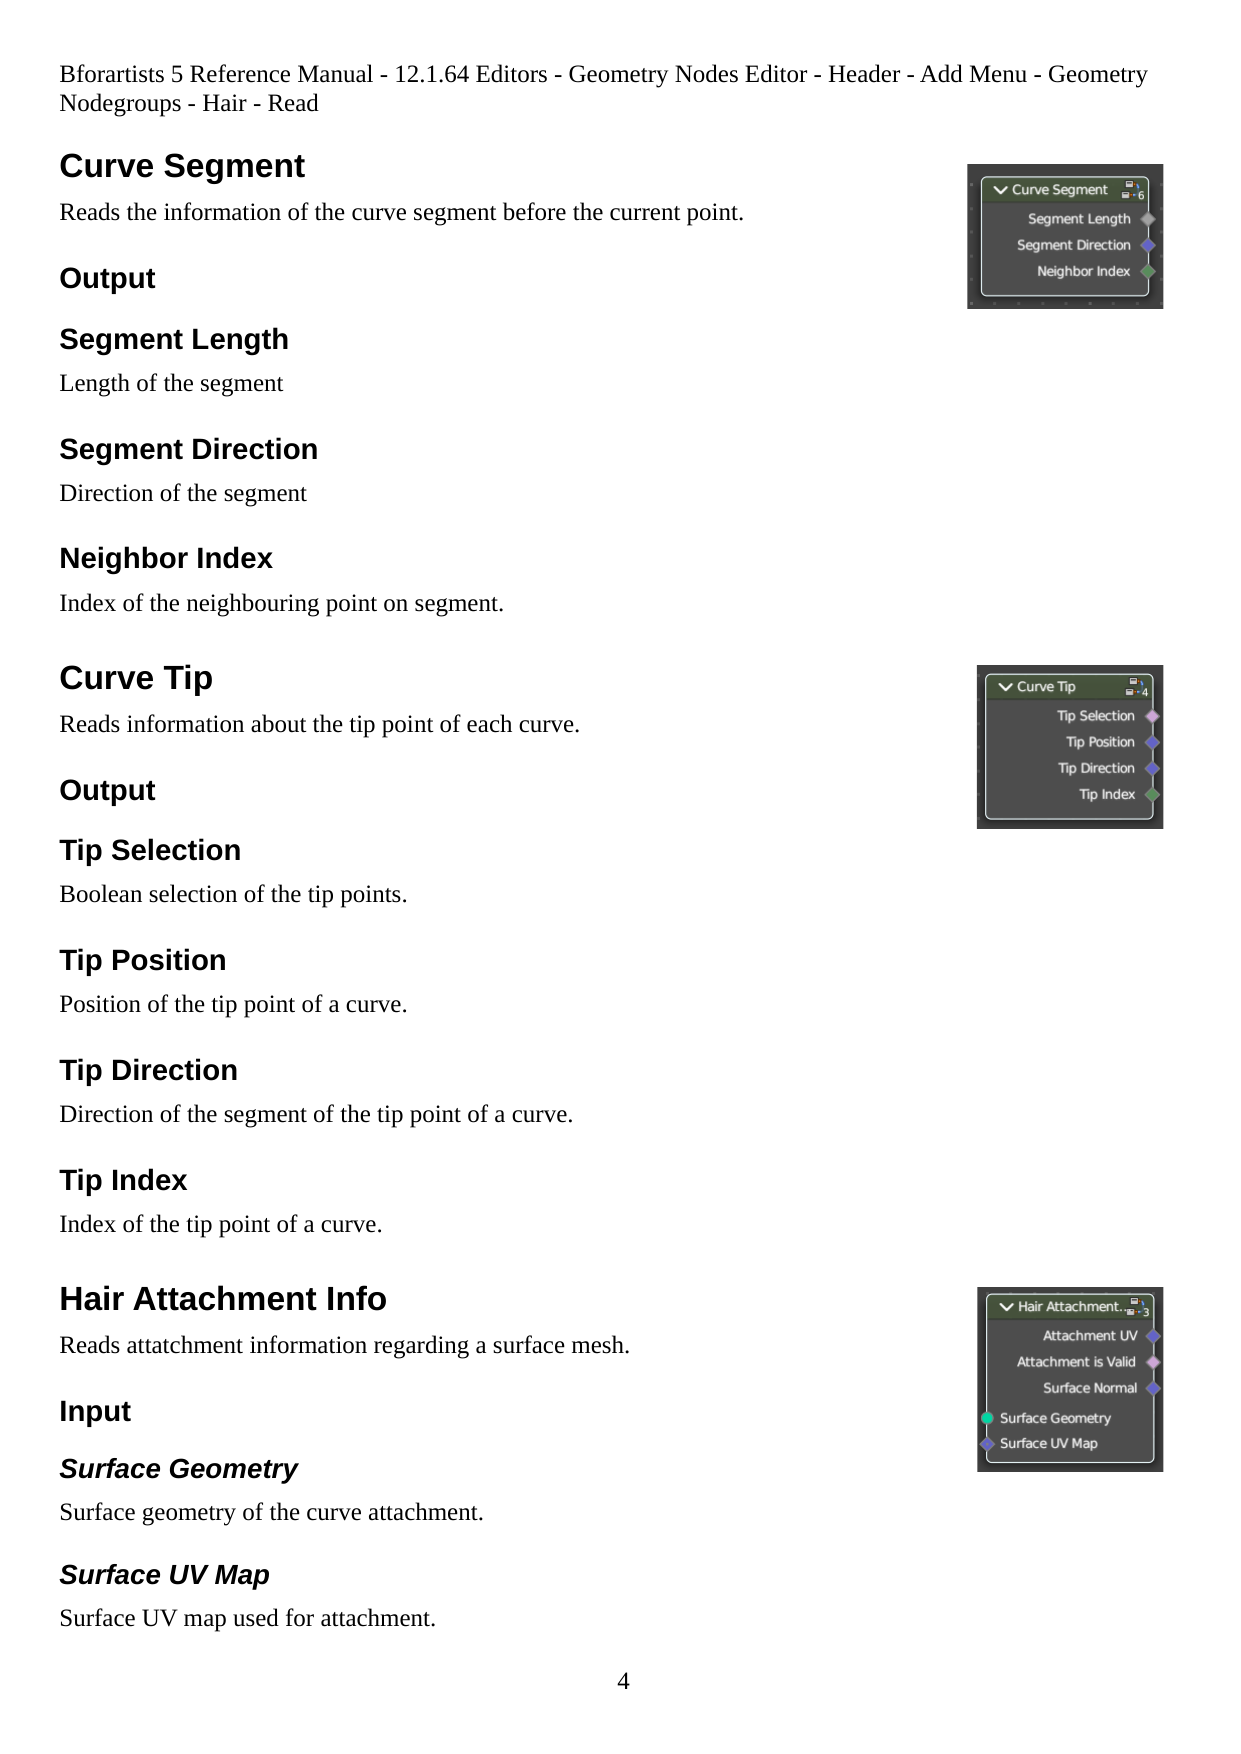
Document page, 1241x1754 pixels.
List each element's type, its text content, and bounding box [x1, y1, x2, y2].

text Index of the neighbouring point on segment. [59, 588, 1181, 616]
subtitle [1164, 261, 1181, 294]
text Direction of the segment of the tip point of a curve. [59, 1099, 1181, 1128]
subtitle Input [59, 1394, 977, 1428]
text Surface geometry of the curve attachment. [59, 1497, 1181, 1526]
text Surface UV map used for attachment. [59, 1603, 1181, 1632]
text Length of the segment [59, 368, 1181, 397]
subtitle Tip Position [59, 943, 1181, 977]
text Reads information about the tip point of each curve. [59, 709, 976, 737]
subtitle Neighbor Index [59, 541, 1181, 575]
subtitle [1164, 772, 1181, 806]
subtitle Segment Direction [59, 432, 1181, 465]
text Index of the tip point of a curve. [59, 1209, 1181, 1238]
subtitle Segment Length [59, 322, 1181, 355]
text Reads the information of the curve segment before the current point. [59, 197, 967, 226]
text Position of the tip point of a curve. [59, 989, 1181, 1018]
subtitle Curve Tip [59, 658, 1181, 696]
subtitle Tip Index [59, 1163, 1181, 1197]
text Boolean selection of the tip points. [59, 879, 1181, 908]
subtitle Output [59, 261, 967, 294]
subtitle [1164, 1394, 1181, 1428]
text Reads attatchment information regarding a surface mesh. [59, 1330, 977, 1359]
subtitle Curve Segment [59, 146, 1181, 185]
subtitle Output [59, 772, 976, 806]
subtitle Surface Geometry [59, 1453, 1181, 1484]
subtitle Tip Selection [59, 833, 1181, 867]
picture [977, 1287, 1164, 1472]
subtitle Surface UV Map [59, 1558, 1181, 1590]
picture [967, 164, 1164, 309]
subtitle Hair Attachment Info [59, 1279, 1181, 1318]
picture [976, 665, 1164, 829]
subtitle Tip Direction [59, 1053, 1181, 1087]
text Direction of the segment [59, 478, 1181, 507]
